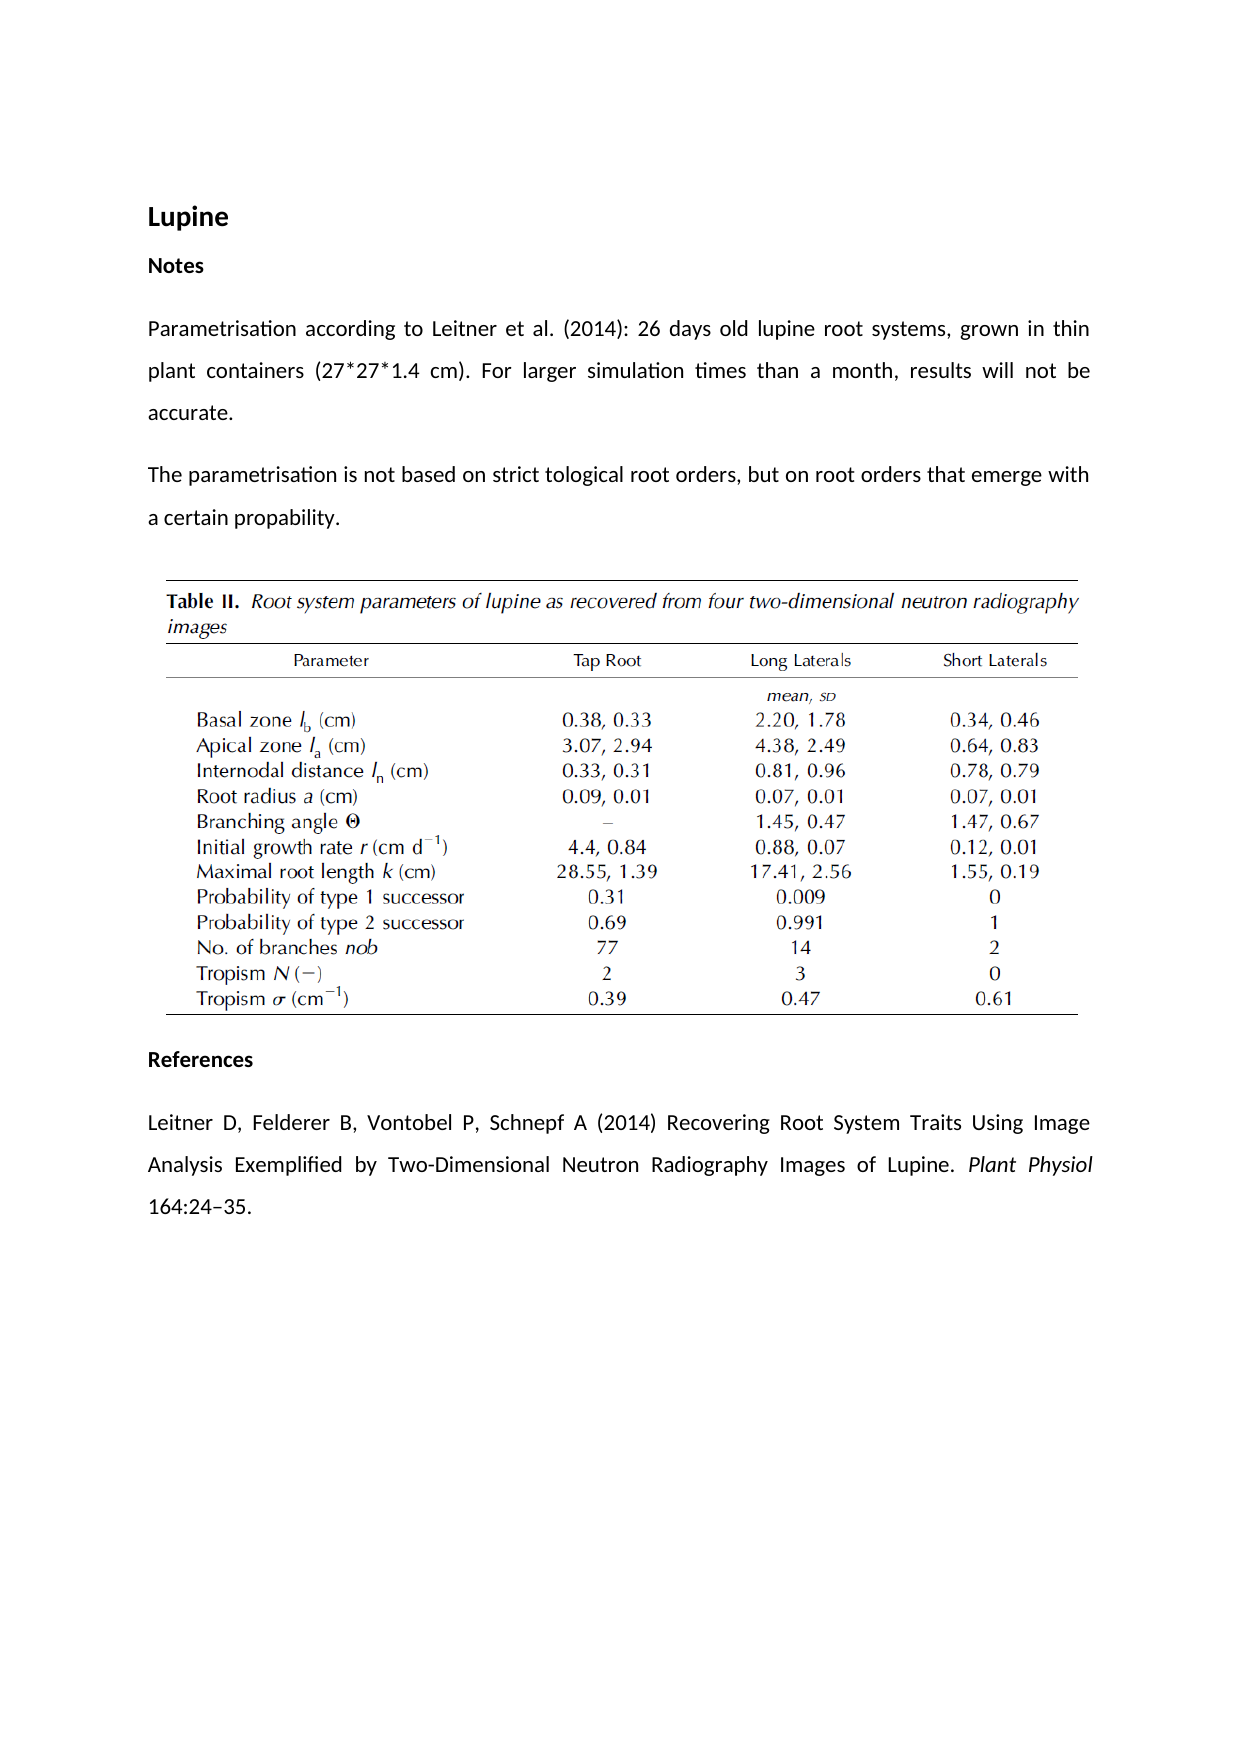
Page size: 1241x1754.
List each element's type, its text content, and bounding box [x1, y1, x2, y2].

text Leitner D, Felderer B, Vontobel P, Schnepf A (2014) Recovering Root System Traits Using Image Analysis Exemplified by Two-Dimensional Neutron Radiography Images of Lupine. Plant Physiol 164:24–35. [148, 1108, 1093, 1220]
text References [148, 1032, 1093, 1073]
text Notes [148, 251, 1093, 279]
subtitle Lupine [148, 198, 1093, 233]
text The parametrisation is not based on strict tological root orders, but on root orders that emerge with a certain propability. [148, 461, 1093, 531]
text Parametrisation according to Leitner et al. (2014): 26 days old lupine root systems, grown in thin plant containers (27*27*1.4 cm). For larger simulation times than a month, results will not be accurate. [148, 314, 1093, 426]
